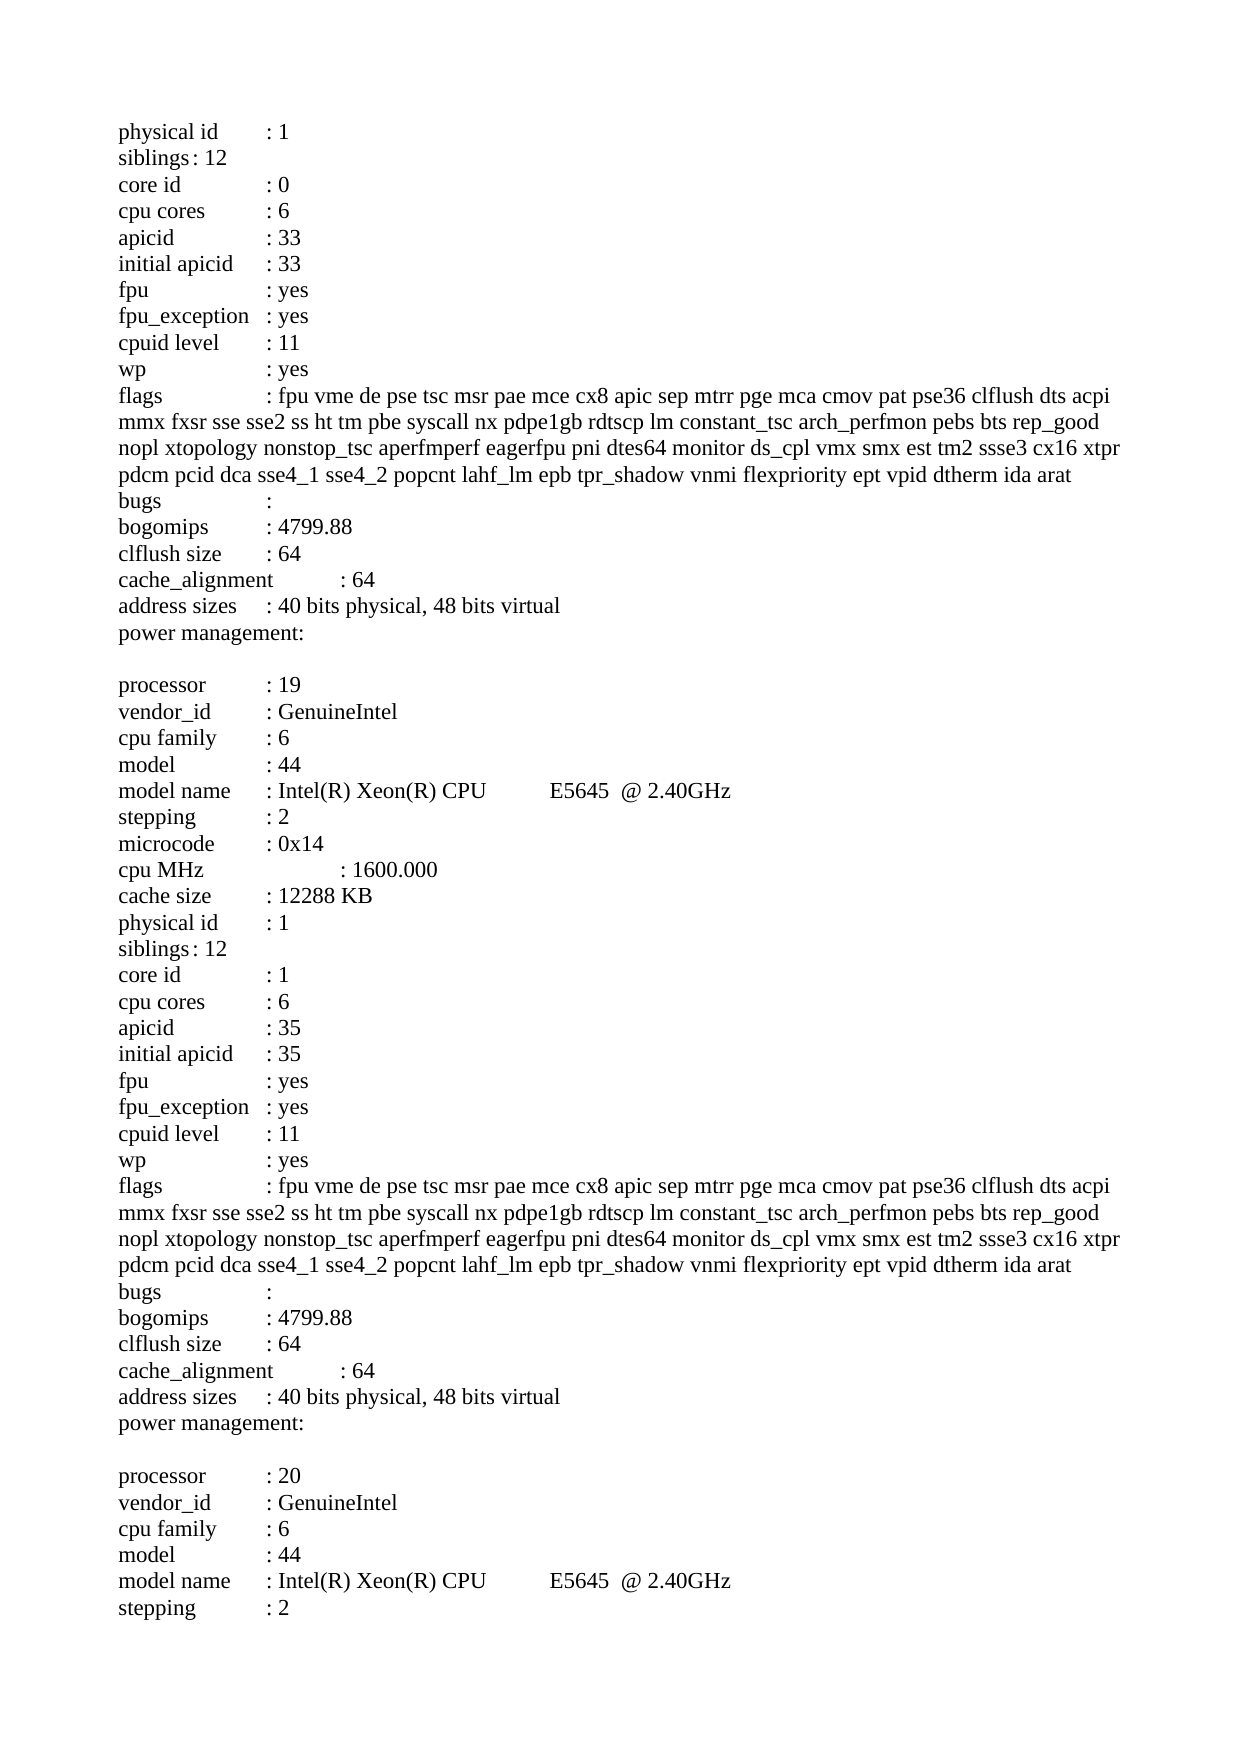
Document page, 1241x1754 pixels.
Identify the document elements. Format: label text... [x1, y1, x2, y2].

text stepping : 2 [118, 803, 1122, 830]
text cpu cores : 6 [118, 197, 1122, 223]
text fpu_exception : yes [118, 1093, 1122, 1119]
text physical id : 1 [118, 909, 1122, 935]
text siblings : 12 [118, 935, 1122, 961]
text vendor_id : GenuineIntel [118, 1488, 1122, 1515]
text fpu : yes [118, 276, 1122, 303]
text vendor_id : GenuineIntel [118, 698, 1122, 724]
text power management: [118, 619, 1122, 645]
text cpu cores : 6 [118, 988, 1122, 1014]
text model name : Intel(R) Xeon(R) CPU E5645 @ 2.40GHz [118, 777, 1122, 803]
text model : 44 [118, 1541, 1122, 1568]
text wp : yes [118, 1146, 1122, 1172]
text apicid : 35 [118, 1014, 1122, 1041]
text processor : 19 [118, 672, 1122, 698]
text flags : fpu vme de pse tsc msr pae mce cx8 apic sep mtrr pge mca cmov pat pse36 clflush dts acpi mmx fxsr sse sse2 ss ht tm pbe syscall nx pdpe1gb rdtscp lm constant_tsc arch_perfmon pebs bts rep_good nopl xtopology nonstop_tsc aperfmperf eagerfpu pni dtes64 monitor ds_cpl vmx smx est tm2 ssse3 cx16 xtpr pdcm pcid dca sse4_1 sse4_2 popcnt lahf_lm epb tpr_shadow vnmi flexpriority ept vpid dtherm ida arat [118, 1172, 1122, 1278]
text clflush size : 64 [118, 540, 1122, 566]
text cpu MHz : 1600.000 [118, 856, 1122, 882]
text bogomips : 4799.88 [118, 513, 1122, 540]
text address sizes : 40 bits physical, 48 bits virtual [118, 592, 1122, 619]
text cache size : 12288 KB [118, 882, 1122, 909]
text cpu family : 6 [118, 724, 1122, 751]
text initial apicid : 35 [118, 1041, 1122, 1067]
text power management: [118, 1409, 1122, 1436]
text siblings : 12 [118, 144, 1122, 171]
text core id : 0 [118, 171, 1122, 197]
text clflush size : 64 [118, 1330, 1122, 1357]
text flags : fpu vme de pse tsc msr pae mce cx8 apic sep mtrr pge mca cmov pat pse36 clflush dts acpi mmx fxsr sse sse2 ss ht tm pbe syscall nx pdpe1gb rdtscp lm constant_tsc arch_perfmon pebs bts rep_good nopl xtopology nonstop_tsc aperfmperf eagerfpu pni dtes64 monitor ds_cpl vmx smx est tm2 ssse3 cx16 xtpr pdcm pcid dca sse4_1 sse4_2 popcnt lahf_lm epb tpr_shadow vnmi flexpriority ept vpid dtherm ida arat [118, 382, 1122, 487]
text fpu_exception : yes [118, 303, 1122, 329]
text initial apicid : 33 [118, 250, 1122, 276]
text apicid : 33 [118, 223, 1122, 250]
text microcode : 0x14 [118, 830, 1122, 856]
text stepping : 2 [118, 1594, 1122, 1620]
text model name : Intel(R) Xeon(R) CPU E5645 @ 2.40GHz [118, 1568, 1122, 1594]
text model : 44 [118, 751, 1122, 777]
text bugs : [118, 1278, 1122, 1304]
text bugs : [118, 487, 1122, 513]
text processor : 20 [118, 1462, 1122, 1488]
text address sizes : 40 bits physical, 48 bits virtual [118, 1383, 1122, 1409]
text cpuid level : 11 [118, 1119, 1122, 1146]
text bogomips : 4799.88 [118, 1304, 1122, 1330]
text cache_alignment : 64 [118, 1357, 1122, 1383]
text cpu family : 6 [118, 1515, 1122, 1541]
text core id : 1 [118, 961, 1122, 988]
text cpuid level : 11 [118, 329, 1122, 355]
text cache_alignment : 64 [118, 566, 1122, 592]
text physical id : 1 [118, 118, 1122, 144]
text wp : yes [118, 355, 1122, 382]
text fpu : yes [118, 1067, 1122, 1093]
